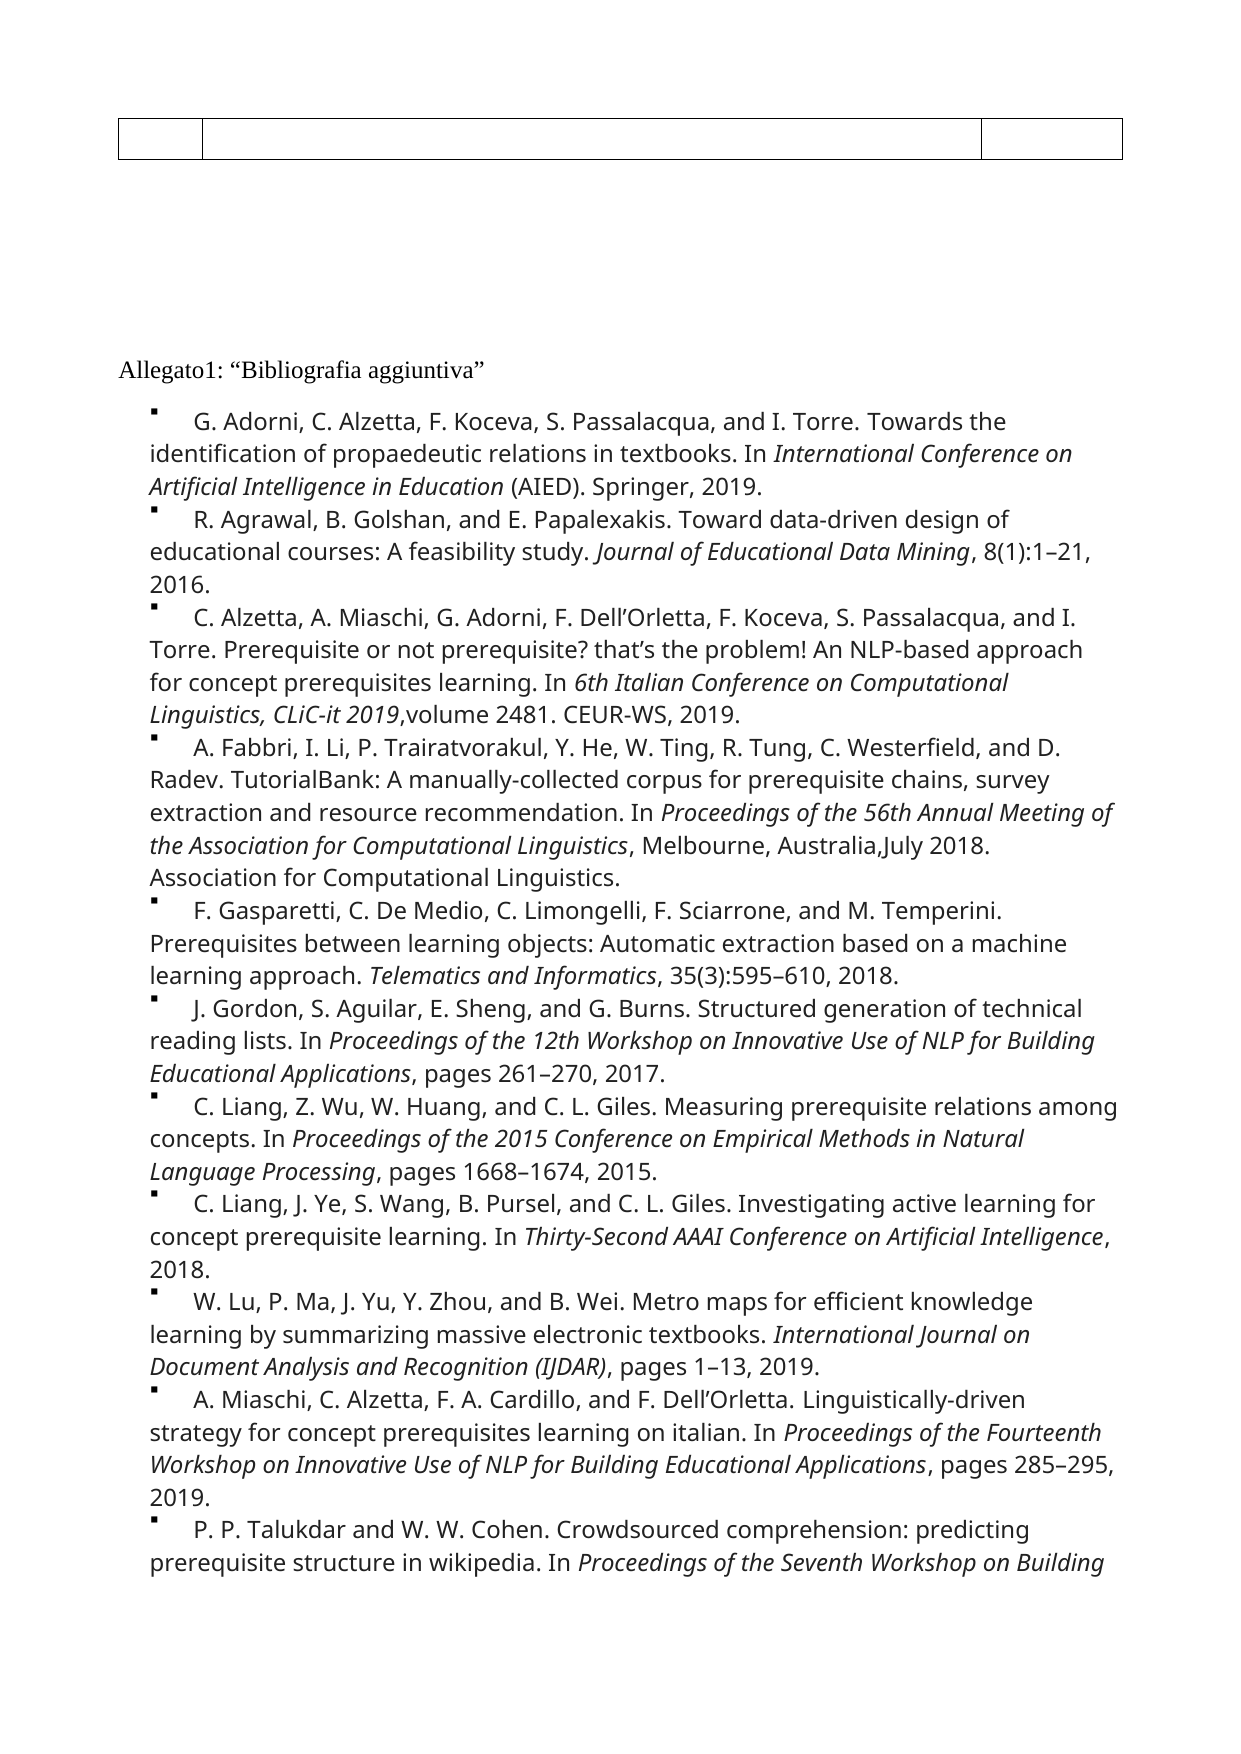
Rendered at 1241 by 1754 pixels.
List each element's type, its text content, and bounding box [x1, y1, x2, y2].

table_cell [982, 119, 1122, 159]
list C. Alzetta, A. Miaschi, G. Adorni, F. Dell’Orletta, F. Koceva, S. Passalacqua, and I. Torre. Prerequisite or not prerequisite? that’s the problem! An NLP-based approach for concept prerequisites learning. In 6th Italian Conference on Computational Linguistics, CLiC-it 2019,volume 2481. CEUR-WS, 2019. [149, 600, 1122, 731]
list A. Miaschi, C. Alzetta, F. A. Cardillo, and F. Dell’Orletta. Linguistically-driven strategy for concept prerequisites learning on italian. In Proceedings of the Fourteenth Workshop on Innovative Use of NLP for Building Educational Applications, pages 285–295, 2019. [149, 1383, 1122, 1513]
list C. Liang, J. Ye, S. Wang, B. Pursel, and C. L. Giles. Investigating active learning for concept prerequisite learning. In Thirty-Second AAAI Conference on Artificial Intelligence, 2018. [149, 1187, 1122, 1285]
list G. Adorni, C. Alzetta, F. Koceva, S. Passalacqua, and I. Torre. Towards the identification of propaedeutic relations in textbooks. In International Conference on Artificial Intelligence in Education (AIED). Springer, 2019. [149, 405, 1122, 502]
list F. Gasparetti, C. De Medio, C. Limongelli, F. Sciarrone, and M. Temperini. Prerequisites between learning objects: Automatic extraction based on a machine learning approach. Telematics and Informatics, 35(3):595–610, 2018. [149, 894, 1122, 992]
list W. Lu, P. Ma, J. Yu, Y. Zhou, and B. Wei. Metro maps for efficient knowledge learning by summarizing massive electronic textbooks. International Journal on Document Analysis and Recognition (IJDAR), pages 1–13, 2019. [149, 1285, 1122, 1383]
text Allegato1: “Bibliografia aggiuntiva” [118, 356, 1122, 384]
list C. Liang, Z. Wu, W. Huang, and C. L. Giles. Measuring prerequisite relations among concepts. In Proceedings of the 2015 Conference on Empirical Methods in Natural Language Processing, pages 1668–1674, 2015. [149, 1089, 1122, 1187]
list J. Gordon, S. Aguilar, E. Sheng, and G. Burns. Structured generation of technical reading lists. In Proceedings of the 12th Workshop on Innovative Use of NLP for Building Educational Applications, pages 261–270, 2017. [149, 992, 1122, 1089]
table_cell [119, 119, 202, 159]
list A. Fabbri, I. Li, P. Trairatvorakul, Y. He, W. Ting, R. Tung, C. Westerfield, and D. Radev. TutorialBank: A manually-collected corpus for prerequisite chains, survey extraction and resource recommendation. In Proceedings of the 56th Annual Meeting of the Association for Computational Linguistics, Melbourne, Australia,July 2018. Association for Computational Linguistics. [149, 731, 1122, 894]
table_cell [203, 119, 981, 159]
list P. P. Talukdar and W. W. Cohen. Crowdsourced comprehension: predicting prerequisite structure in wikipedia. In Proceedings of the Seventh Workshop on Building [149, 1513, 1122, 1578]
list R. Agrawal, B. Golshan, and E. Papalexakis. Toward data-driven design of educational courses: A feasibility study. Journal of Educational Data Mining, 8(1):1–21, 2016. [149, 502, 1122, 600]
